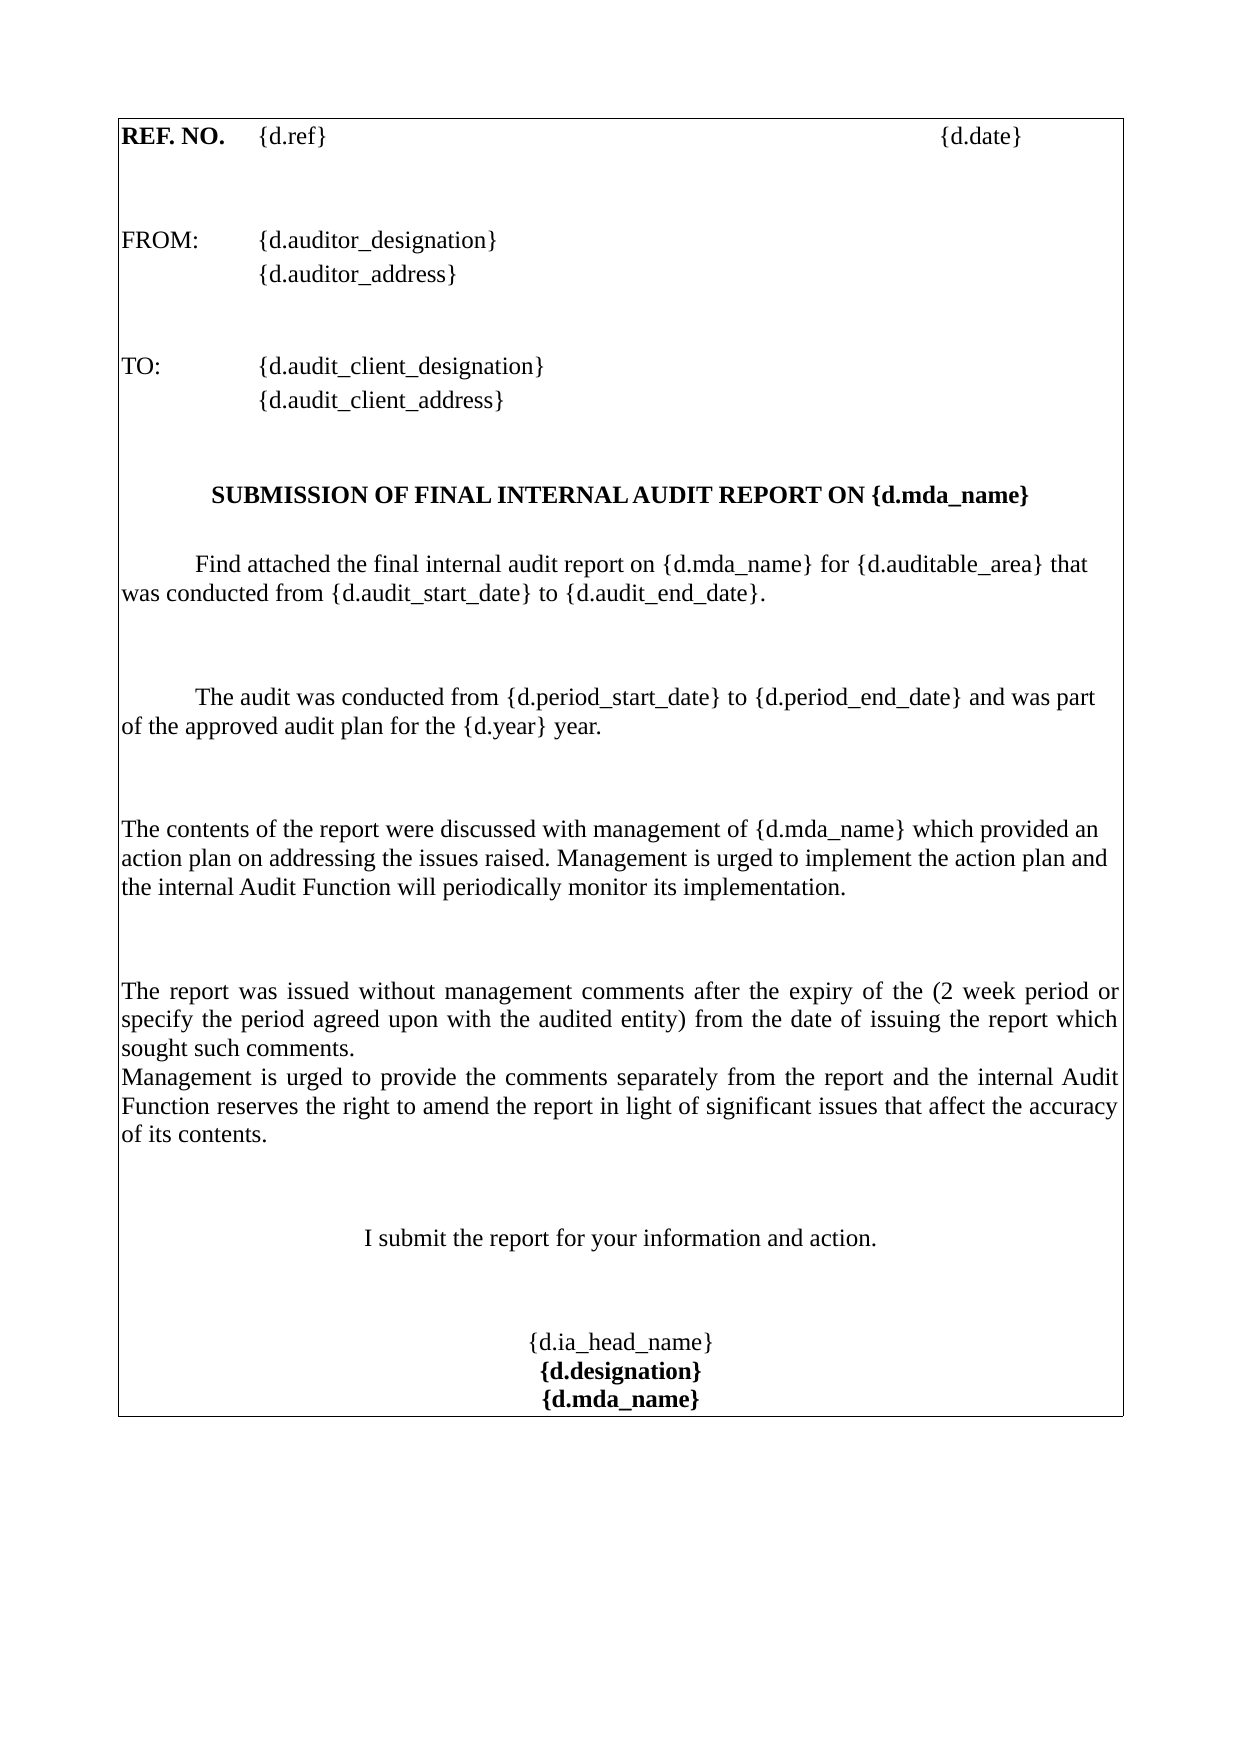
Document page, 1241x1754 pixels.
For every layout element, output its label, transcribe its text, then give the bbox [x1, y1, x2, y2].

table_cell [839, 383, 1123, 477]
table_header {d.ref} [254, 119, 838, 153]
table_header {d.date} [839, 119, 1123, 153]
table_cell [119, 257, 254, 348]
table_cell {d.ia_head_name} {d.designation} {d.mda_name} [119, 1324, 1123, 1416]
table_cell [119, 777, 1123, 812]
table_cell [119, 383, 254, 477]
table_cell [119, 512, 1123, 547]
table_cell [119, 188, 838, 222]
table_cell TO: [119, 348, 254, 382]
table_cell [119, 645, 1123, 679]
table_cell [119, 1186, 1123, 1220]
table_cell {d.audit_client_address} [254, 383, 838, 477]
table_cell The audit was conducted from {d.period_start_date} to {d.period_end_date} and was part of the approved audit plan for the {d.year} year. [119, 679, 1123, 742]
table_cell SUBMISSION OF FINAL INTERNAL AUDIT REPORT ON {d.mda_name} [119, 478, 1123, 512]
table_cell Find attached the final internal audit report on {d.mda_name} for {d.auditable_area} that was conducted from {d.audit_start_date} to {d.audit_end_date}. [119, 547, 1123, 610]
table_cell {d.audit_client_designation} [254, 348, 838, 382]
table_cell [119, 1255, 1123, 1289]
table_cell {d.auditor_address} [254, 257, 838, 348]
table_cell [839, 257, 1123, 348]
table_header REF. NO. [119, 119, 254, 153]
table_cell [839, 153, 1123, 187]
table_cell {d.auditor_designation} [254, 222, 838, 257]
table_cell FROM: [119, 222, 254, 257]
table_cell [119, 743, 1123, 777]
table_cell [839, 348, 1123, 382]
table_cell [119, 1290, 1123, 1324]
table_cell [119, 153, 838, 187]
table_cell I submit the report for your information and action. [119, 1220, 1123, 1255]
table_cell [119, 904, 1123, 938]
table_cell The contents of the report were discussed with management of {d.mda_name} which provided an action plan on addressing the issues raised. Management is urged to implement the action plan and the internal Audit Function will periodically monitor its implementation. [119, 812, 1123, 904]
table_cell [119, 610, 1123, 644]
table_cell [839, 188, 1123, 222]
table_cell [119, 1151, 1123, 1186]
table_cell [839, 222, 1123, 257]
table_cell [119, 938, 1123, 973]
table_cell The report was issued without management comments after the expiry of the (2 week period or specify the period agreed upon with the audited entity) from the date of issuing the report which sought such comments. Management is urged to provide the comments separately from the report and the internal Audit Function reserves the right to amend the report in light of significant issues that affect the accuracy of its contents. [119, 973, 1123, 1151]
